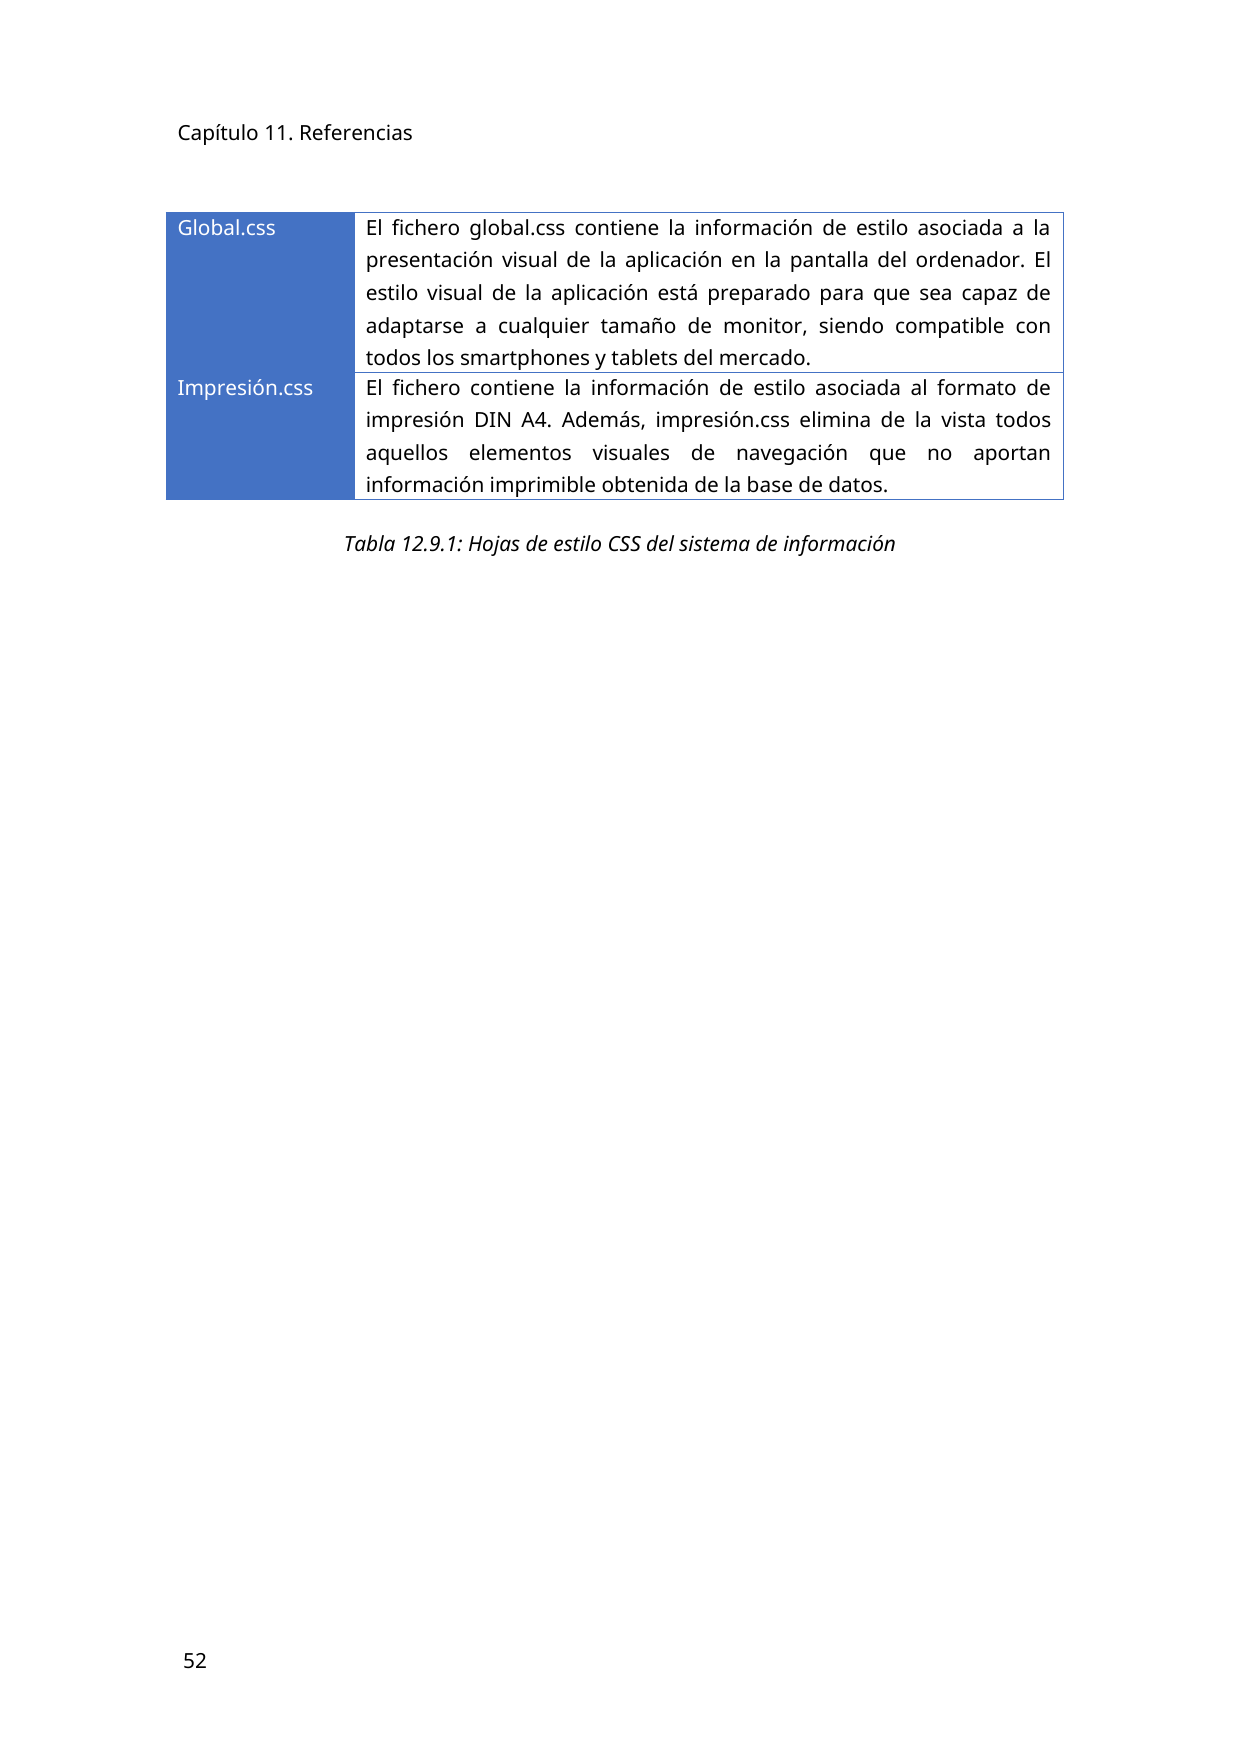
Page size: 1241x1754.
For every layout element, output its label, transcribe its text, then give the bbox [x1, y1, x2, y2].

table_header Global.css [167, 213, 354, 372]
text Tabla 12.9.1: Hojas de estilo CSS del sistema de información [267, 529, 973, 558]
table_cell Impresión.css [167, 373, 354, 499]
table_header El fichero global.css contiene la información de estilo asociada a la presentación visual de la aplicación en la pantalla del ordenador. El estilo visual de la aplicación está preparado para que sea capaz de adaptarse a cualquier tamaño de monitor, siendo compatible con todos los smartphones y tablets del mercado. [355, 213, 1063, 372]
table_cell El fichero contiene la información de estilo asociada al formato de impresión DIN A4. Además, impresión.css elimina de la vista todos aquellos elementos visuales de navegación que no aportan información imprimible obtenida de la base de datos. [355, 373, 1063, 499]
